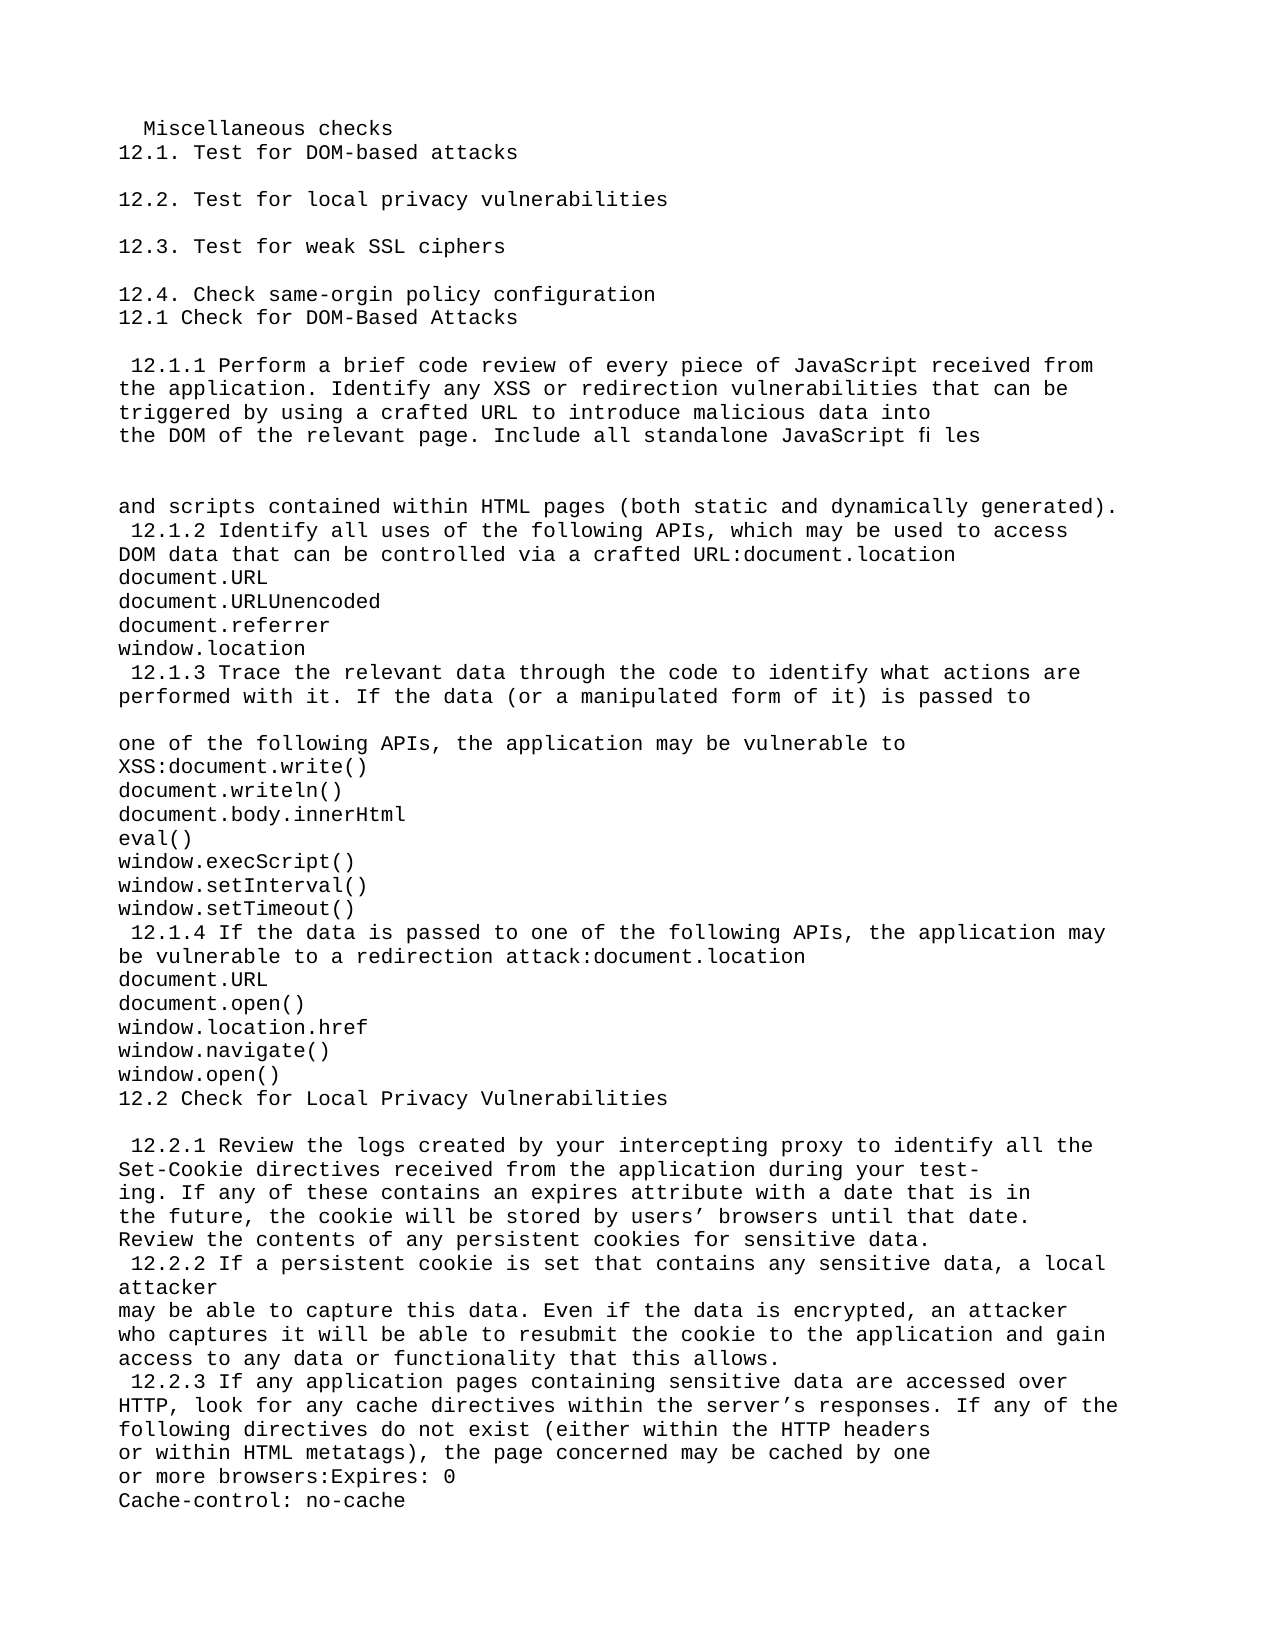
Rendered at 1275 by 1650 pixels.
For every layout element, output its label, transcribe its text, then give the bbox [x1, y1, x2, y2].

text 12.1.3 Trace the relevant data through the code to identify what actions are [118, 662, 1157, 686]
text the application. Identify any XSS or redirection vulnerabilities that can be triggered by using a crafted URL to introduce malicious data into [118, 378, 1157, 426]
text the DOM of the relevant page. Include all standalone JavaScript ﬁ les [118, 426, 1157, 449]
text or more browsers:Expires: 0 [118, 1466, 1157, 1489]
text document.body.innerHtml [118, 804, 1157, 827]
text document.URLUnencoded [118, 591, 1157, 615]
text who captures it will be able to resubmit the cookie to the application and gain access to any data or functionality that this allows. [118, 1324, 1157, 1371]
text 12.1.1 Perform a brief code review of every piece of JavaScript received from [118, 354, 1157, 378]
text 12.2. Test for local privacy vulnerabilities [118, 189, 1157, 213]
text window.location.href [118, 1017, 1157, 1040]
text performed with it. If the data (or a manipulated form of it) is passed to [118, 686, 1157, 709]
text document.URL [118, 567, 1157, 591]
text be vulnerable to a redirection attack:document.location [118, 946, 1157, 969]
text window.setInterval() [118, 875, 1157, 898]
text one of the following APIs, the application may be vulnerable to XSS:document.write() [118, 733, 1157, 780]
text 12.2.3 If any application pages containing sensitive data are accessed over [118, 1371, 1157, 1395]
text 12.4. Check same-orgin policy configuration [118, 284, 1157, 307]
text may be able to capture this data. Even if the data is encrypted, an attacker [118, 1300, 1157, 1324]
text eval() [118, 827, 1157, 851]
text 12.3. Test for weak SSL ciphers [118, 236, 1157, 260]
text the future, the cookie will be stored by users’ browsers until that date. [118, 1206, 1157, 1229]
text Review the contents of any persistent cookies for sensitive data. [118, 1229, 1157, 1253]
text 12.2 Check for Local Privacy Vulnerabilities [118, 1088, 1157, 1111]
text window.navigate() [118, 1040, 1157, 1064]
text window.setTimeout() [118, 898, 1157, 922]
text window.execScript() [118, 851, 1157, 875]
text window.location [118, 638, 1157, 662]
text document.open() [118, 993, 1157, 1017]
text Cache-control: no-cache [118, 1489, 1157, 1513]
text HTTP, look for any cache directives within the server’s responses. If any of the following directives do not exist (either within the HTTP headers [118, 1395, 1157, 1442]
text 12.1 Check for DOM-Based Attacks [118, 307, 1157, 331]
text Set-Cookie directives received from the application during your test- [118, 1158, 1157, 1182]
text 12.1.2 Identify all uses of the following APIs, which may be used to access [118, 520, 1157, 544]
text 12.1. Test for DOM-based attacks [118, 142, 1157, 165]
text document.referrer [118, 615, 1157, 638]
text 12.2.1 Review the logs created by your intercepting proxy to identify all the [118, 1135, 1157, 1158]
text window.open() [118, 1064, 1157, 1088]
text document.URL [118, 969, 1157, 993]
text and scripts contained within HTML pages (both static and dynamically generated). [118, 496, 1157, 520]
text DOM data that can be controlled via a crafted URL:document.location [118, 544, 1157, 567]
text document.writeln() [118, 780, 1157, 804]
text 12.1.4 If the data is passed to one of the following APIs, the application may [118, 922, 1157, 946]
text 12.2.2 If a persistent cookie is set that contains any sensitive data, a local attacker [118, 1253, 1157, 1300]
text Miscellaneous checks [118, 118, 1157, 142]
text or within HTML metatags), the page concerned may be cached by one [118, 1442, 1157, 1466]
text ing. If any of these contains an expires attribute with a date that is in [118, 1182, 1157, 1206]
